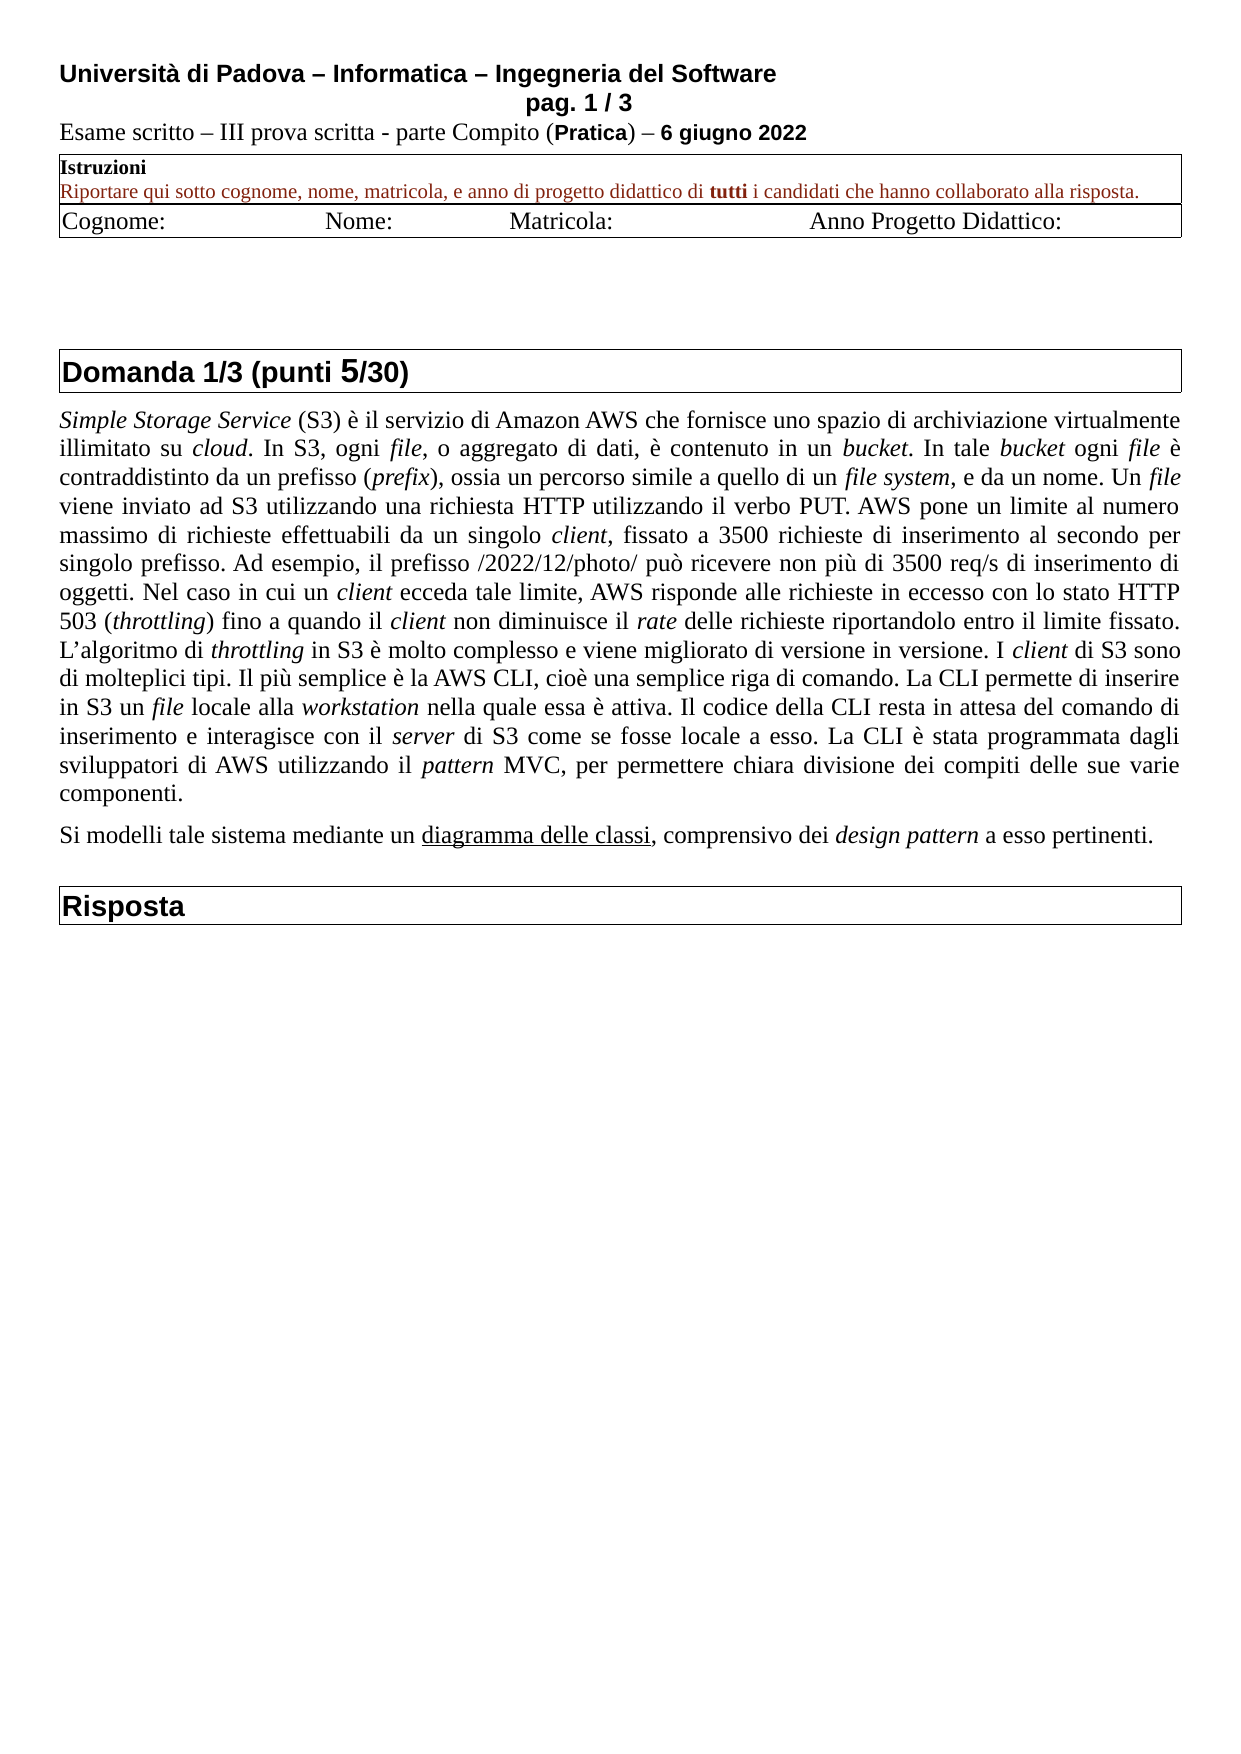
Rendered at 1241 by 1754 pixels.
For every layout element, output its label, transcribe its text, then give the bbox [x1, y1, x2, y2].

text Si modelli tale sistema mediante un diagramma delle classi, comprensivo dei design pattern a esso pertinenti. [59, 820, 1181, 848]
text Simple Storage Service (S3) è il servizio di Amazon AWS che fornisce uno spazio di archiviazione virtualmente illimitato su cloud. In S3, ogni file, o aggregato di dati, è contenuto in un bucket. In tale bucket ogni file è contraddistinto da un prefisso (prefix), ossia un percorso simile a quello di un file system, e da un nome. Un file viene inviato ad S3 utilizzando una richiesta HTTP utilizzando il verbo PUT. AWS pone un limite al numero massimo di richieste effettuabili da un singolo client, fissato a 3500 richieste di inserimento al secondo per singolo prefisso. Ad esempio, il prefisso /2022/12/photo/ può ricevere non più di 3500 req/s di inserimento di oggetti. Nel caso in cui un client ecceda tale limite, AWS risponde alle richieste in eccesso con lo stato HTTP 503 (throttling) fino a quando il client non diminuisce il rate delle richieste riportandolo entro il limite fissato. L’algoritmo di throttling in S3 è molto complesso e viene migliorato di versione in versione. I client di S3 sono di molteplici tipi. Il più semplice è la AWS CLI, cioè una semplice riga di comando. La CLI permette di inserire in S3 un file locale alla workstation nella quale essa è attiva. Il codice della CLI resta in attesa del comando di inserimento e interagisce con il server di S3 come se fosse locale a esso. La CLI è stata programmata dagli sviluppatori di AWS utilizzando il pattern MVC, per permettere chiara divisione dei compiti delle sue varie componenti. [59, 405, 1181, 807]
subtitle Risposta [60, 887, 1181, 924]
subtitle Domanda 1/3 (punti 5/30) [60, 350, 1181, 392]
